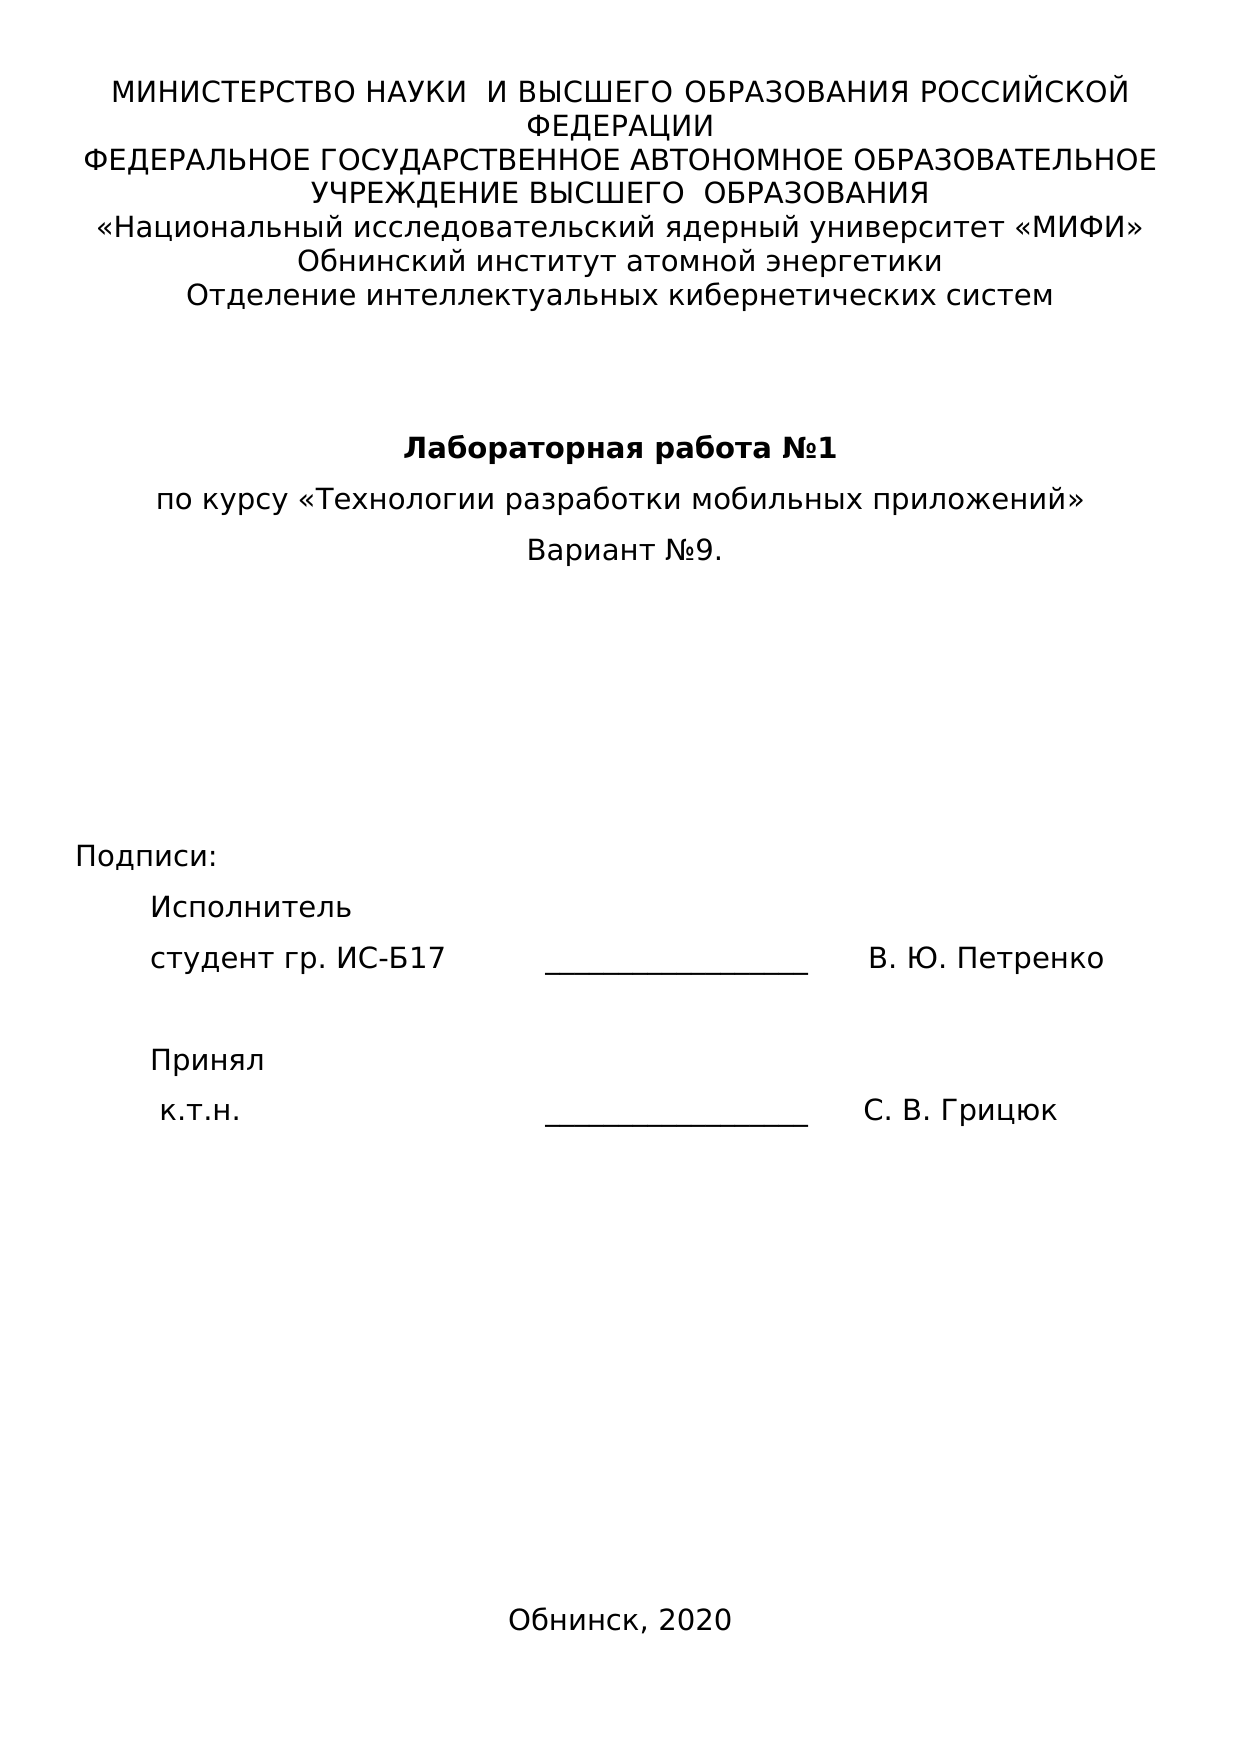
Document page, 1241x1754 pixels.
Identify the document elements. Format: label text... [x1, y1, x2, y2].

text федеральное государственное АВТОНОМНОЕ образовательное учреждение высшего образования [75, 143, 1165, 211]
text Вариант №9. [75, 533, 1165, 567]
text Подписи: [75, 839, 1165, 873]
text МИНИСТЕРСТВО НАУКИ И ВЫСШЕГО ОБРАЗОВАНИЯ РОССИЙСКОЙ ФЕДЕРАЦИИ [75, 75, 1165, 143]
text Лабораторная работа №1 [75, 432, 1165, 466]
text Принял [75, 1043, 1165, 1077]
text к.т.н. __________________ С. В. Грицюк [75, 1094, 1165, 1128]
text «Национальный исследовательский ядерный университет «МИФИ» [75, 211, 1165, 245]
text Исполнитель [75, 890, 1165, 924]
text Обнинский институт атомной энергетики [75, 245, 1165, 279]
text Отделение интеллектуальных кибернетических систем [75, 279, 1165, 313]
text Обнинск, 2020 [75, 1603, 1165, 1637]
text студент гр. ИС-Б17 __________________ В. Ю. Петренко [75, 941, 1165, 975]
text по курсу «Технологии разработки мобильных приложений» [75, 482, 1165, 516]
